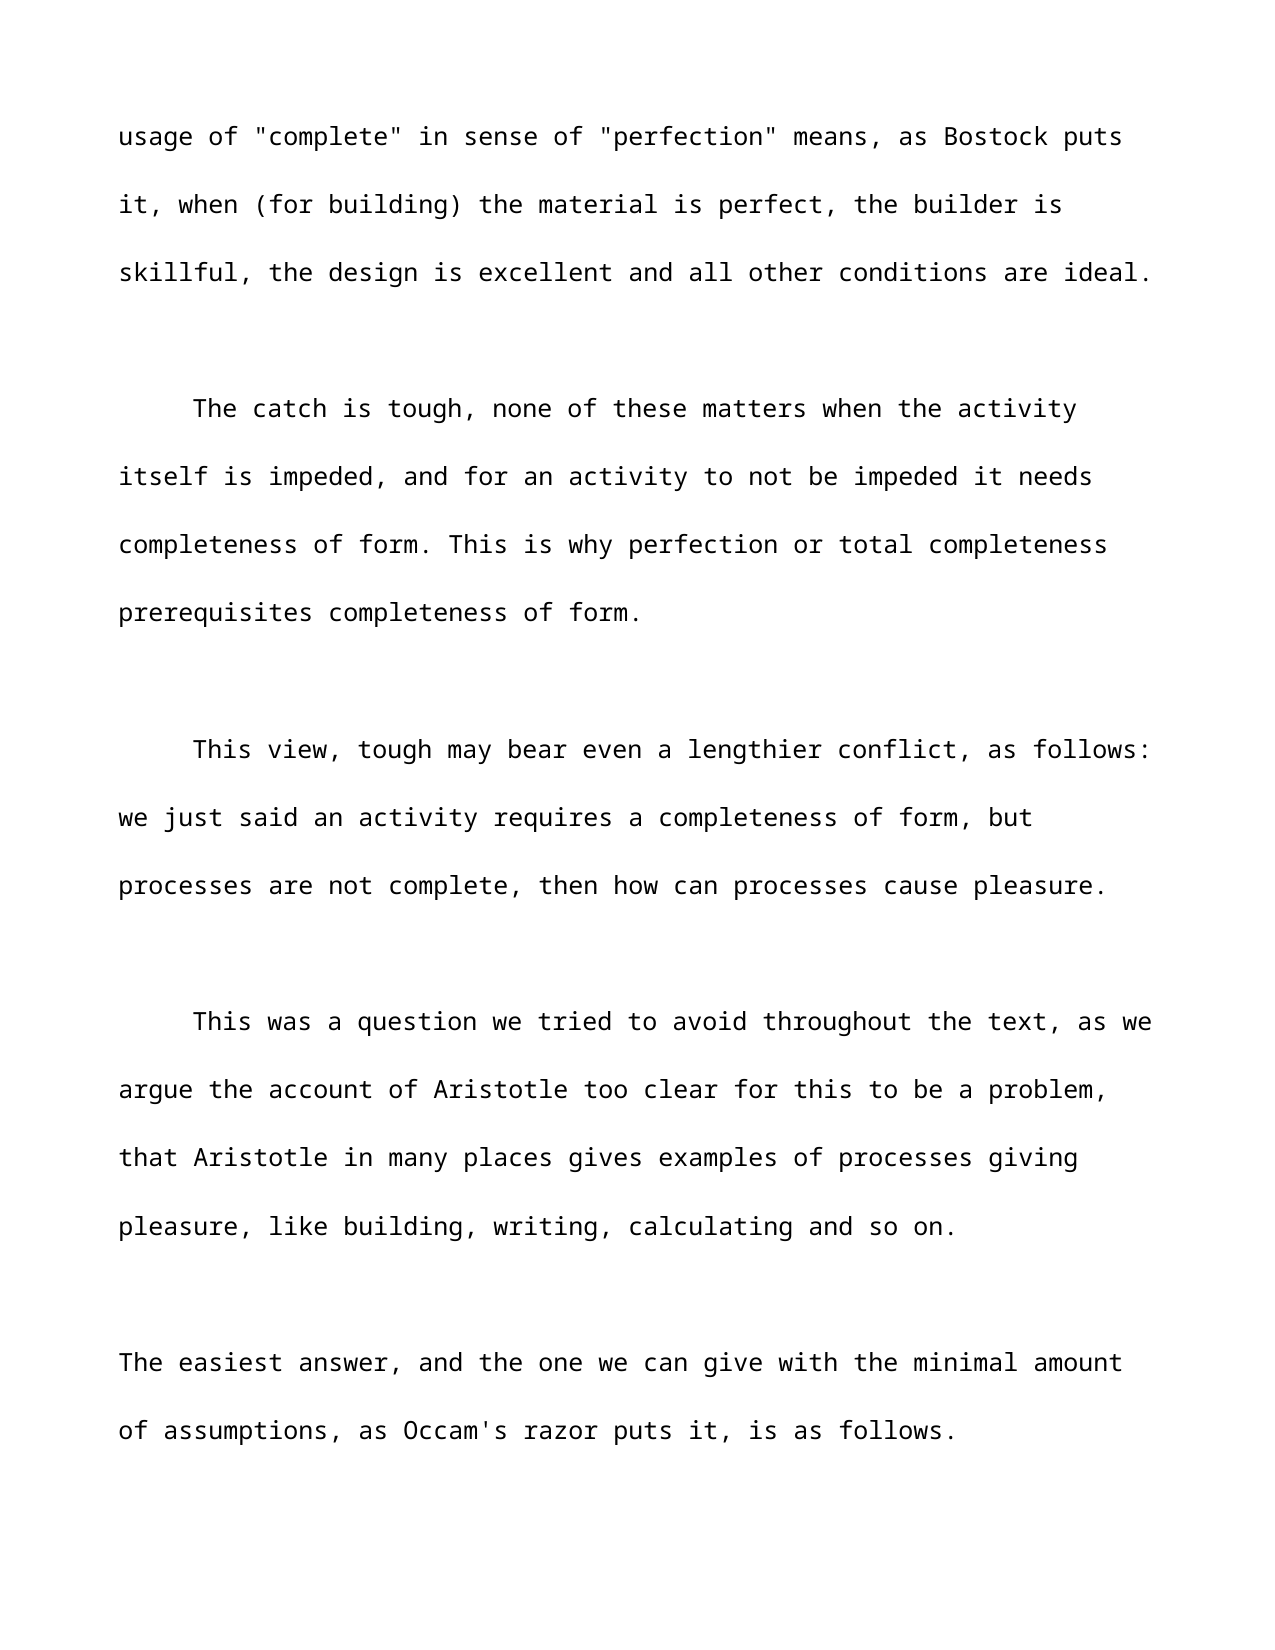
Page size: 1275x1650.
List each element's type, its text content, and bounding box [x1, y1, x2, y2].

text This was a question we tried to avoid throughout the text, as we argue the account of Aristotle too clear for this to be a problem, that Aristotle in many places gives examples of processes giving pleasure, like building, writing, calculating and so on. [118, 1004, 1157, 1242]
text usage of "complete" in sense of "perfection" means, as Bostock puts it, when (for building) the material is perfect, the builder is skillful, the design is excellent and all other conditions are ideal. [118, 118, 1157, 288]
text The easiest answer, and the one we can give with the minimal amount of assumptions, as Occam's razor puts it, is as follows. [118, 1344, 1157, 1447]
text The catch is tough, none of these matters when the activity itself is impeded, and for an activity to not be impeded it needs completeness of form. This is why perfection or total completeness prerequisites completeness of form. [118, 391, 1157, 629]
text This view, tough may bear even a lengthier conflict, as follows: we just said an activity requires a completeness of form, but processes are not complete, then how can processes cause pleasure. [118, 731, 1157, 902]
